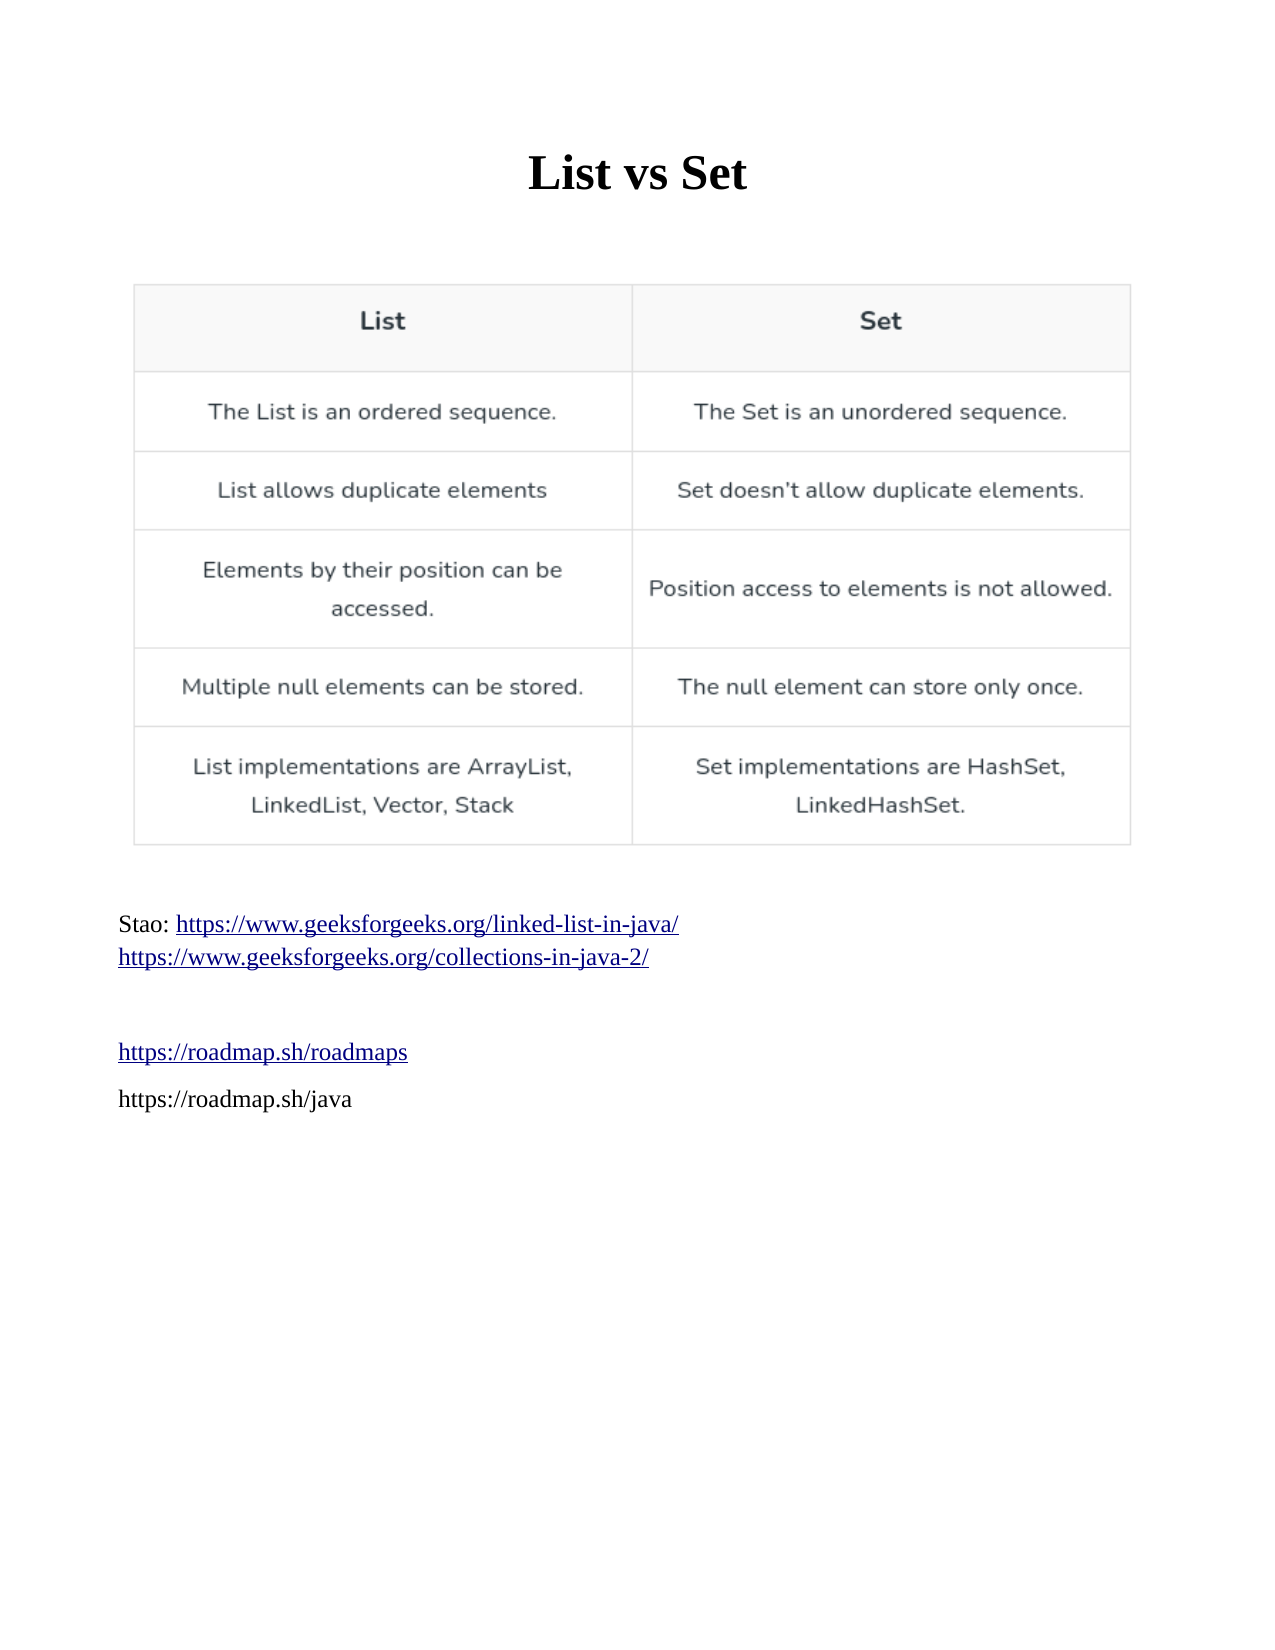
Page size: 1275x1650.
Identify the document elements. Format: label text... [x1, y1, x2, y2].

text https://roadmap.sh/java [118, 1084, 1157, 1113]
text https://roadmap.sh/roadmaps [118, 1037, 1157, 1066]
picture [118, 260, 1157, 857]
subtitle List vs Set [118, 143, 1157, 201]
text Stao: https://www.geeksforgeeks.org/linked-list-in-java/ https://www.geeksforgeeks.org/collections-in-java-2/ [118, 909, 1157, 971]
